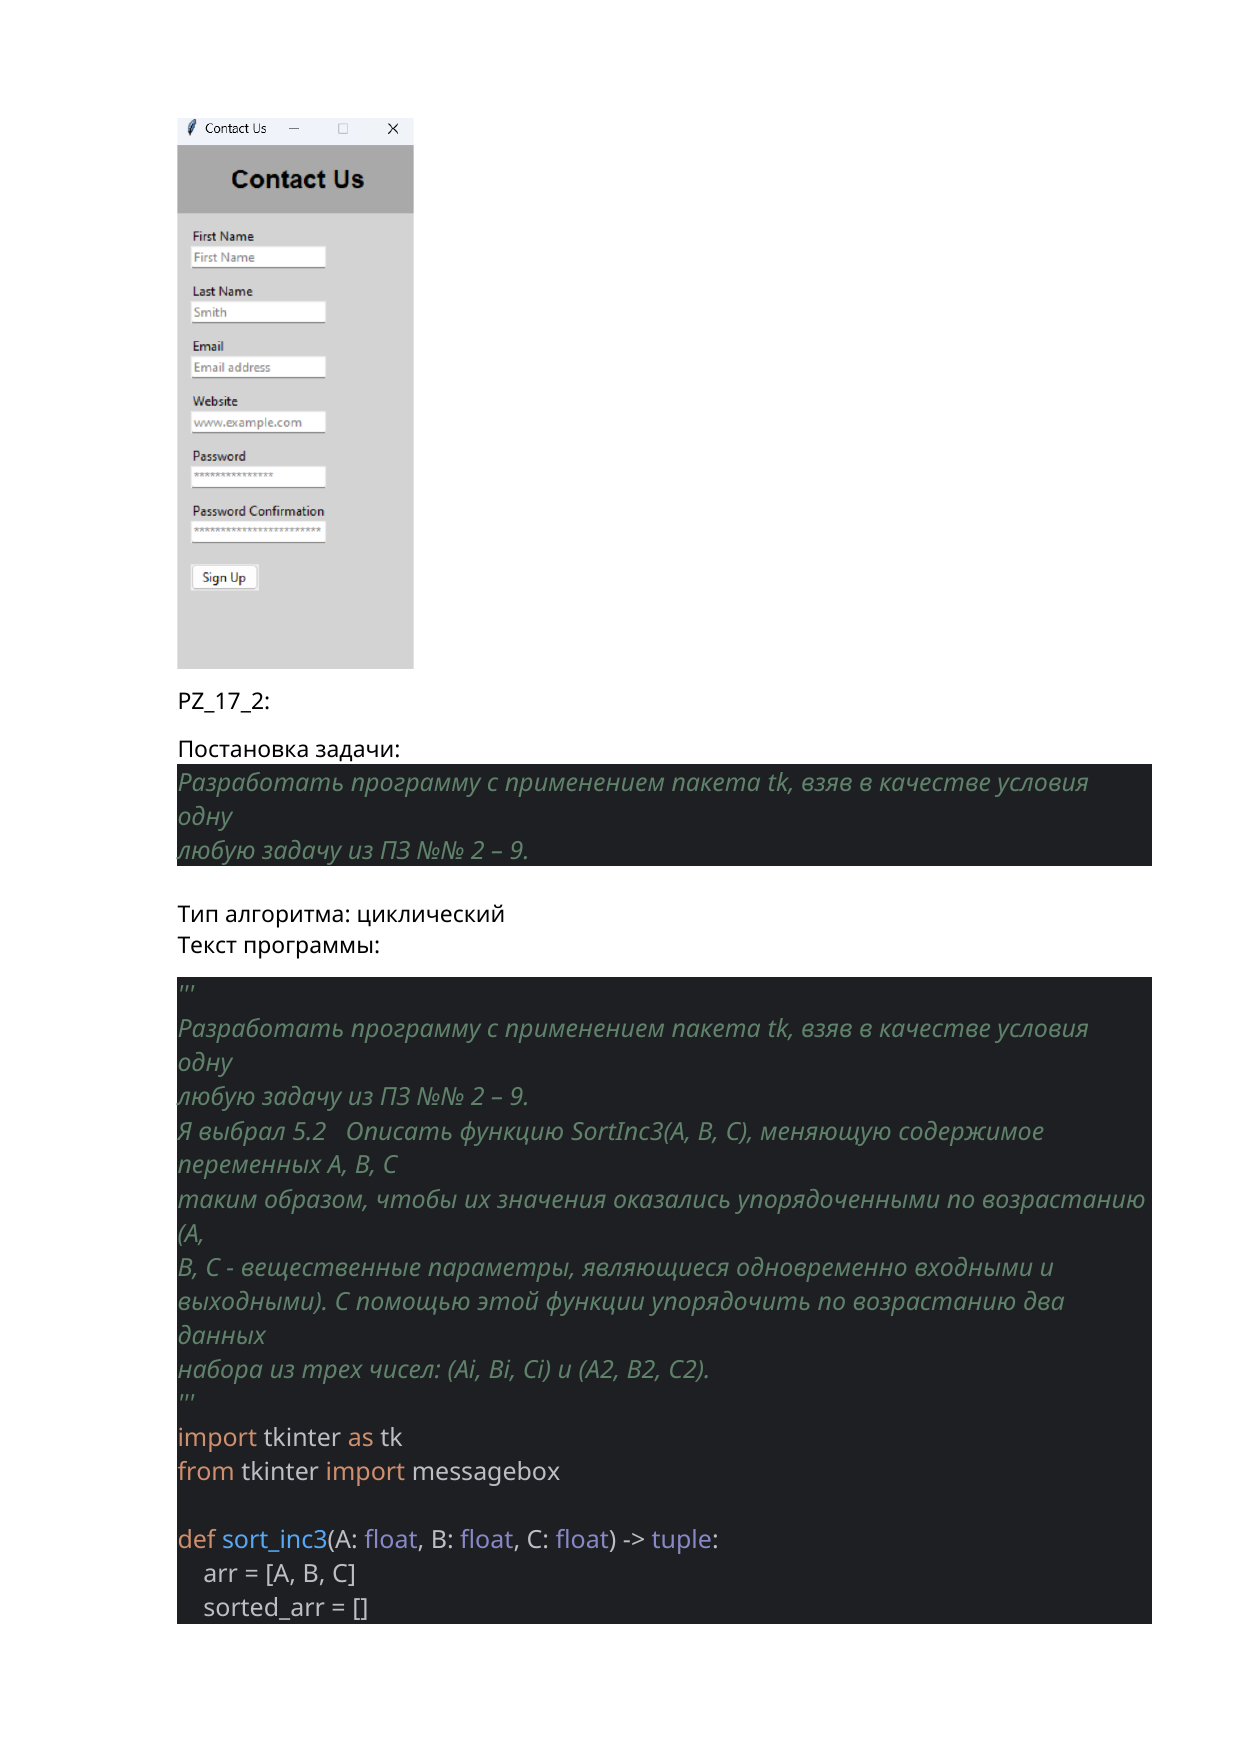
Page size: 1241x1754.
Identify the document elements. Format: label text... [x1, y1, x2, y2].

text ''' Разработать программу с применением пакета tk, взяв в качестве условия одну любую задачу из ПЗ №№ 2 – 9. Я выбрал 5.2 Описать функцию SortInc3(А, В, С), меняющую содержимое переменных А, В, С таким образом, чтобы их значения оказались упорядоченными по возрастанию (А, В, С - вещественные параметры, являющиеся одновременно входными и выходными). С помощью этой функции упорядочить по возрастанию два данных набора из трех чисел: (Ai, Bi, Ci) и (A2, В2, C2). ''' import tkinter as tk from tkinter import messagebox def sort_inc3(A: float, B: float, C: float) -> tuple: arr = [A, B, C] sorted_arr = [] [177, 977, 1152, 1624]
text Постановка задачи: [177, 733, 1152, 764]
text PZ_17_2: [177, 685, 1152, 716]
text Тип алгоритма: циклический Текст программы: [177, 866, 1152, 960]
text Разработать программу с применением пакета tk, взяв в качестве условия одну любую задачу из ПЗ №№ 2 – 9. [177, 764, 1152, 866]
